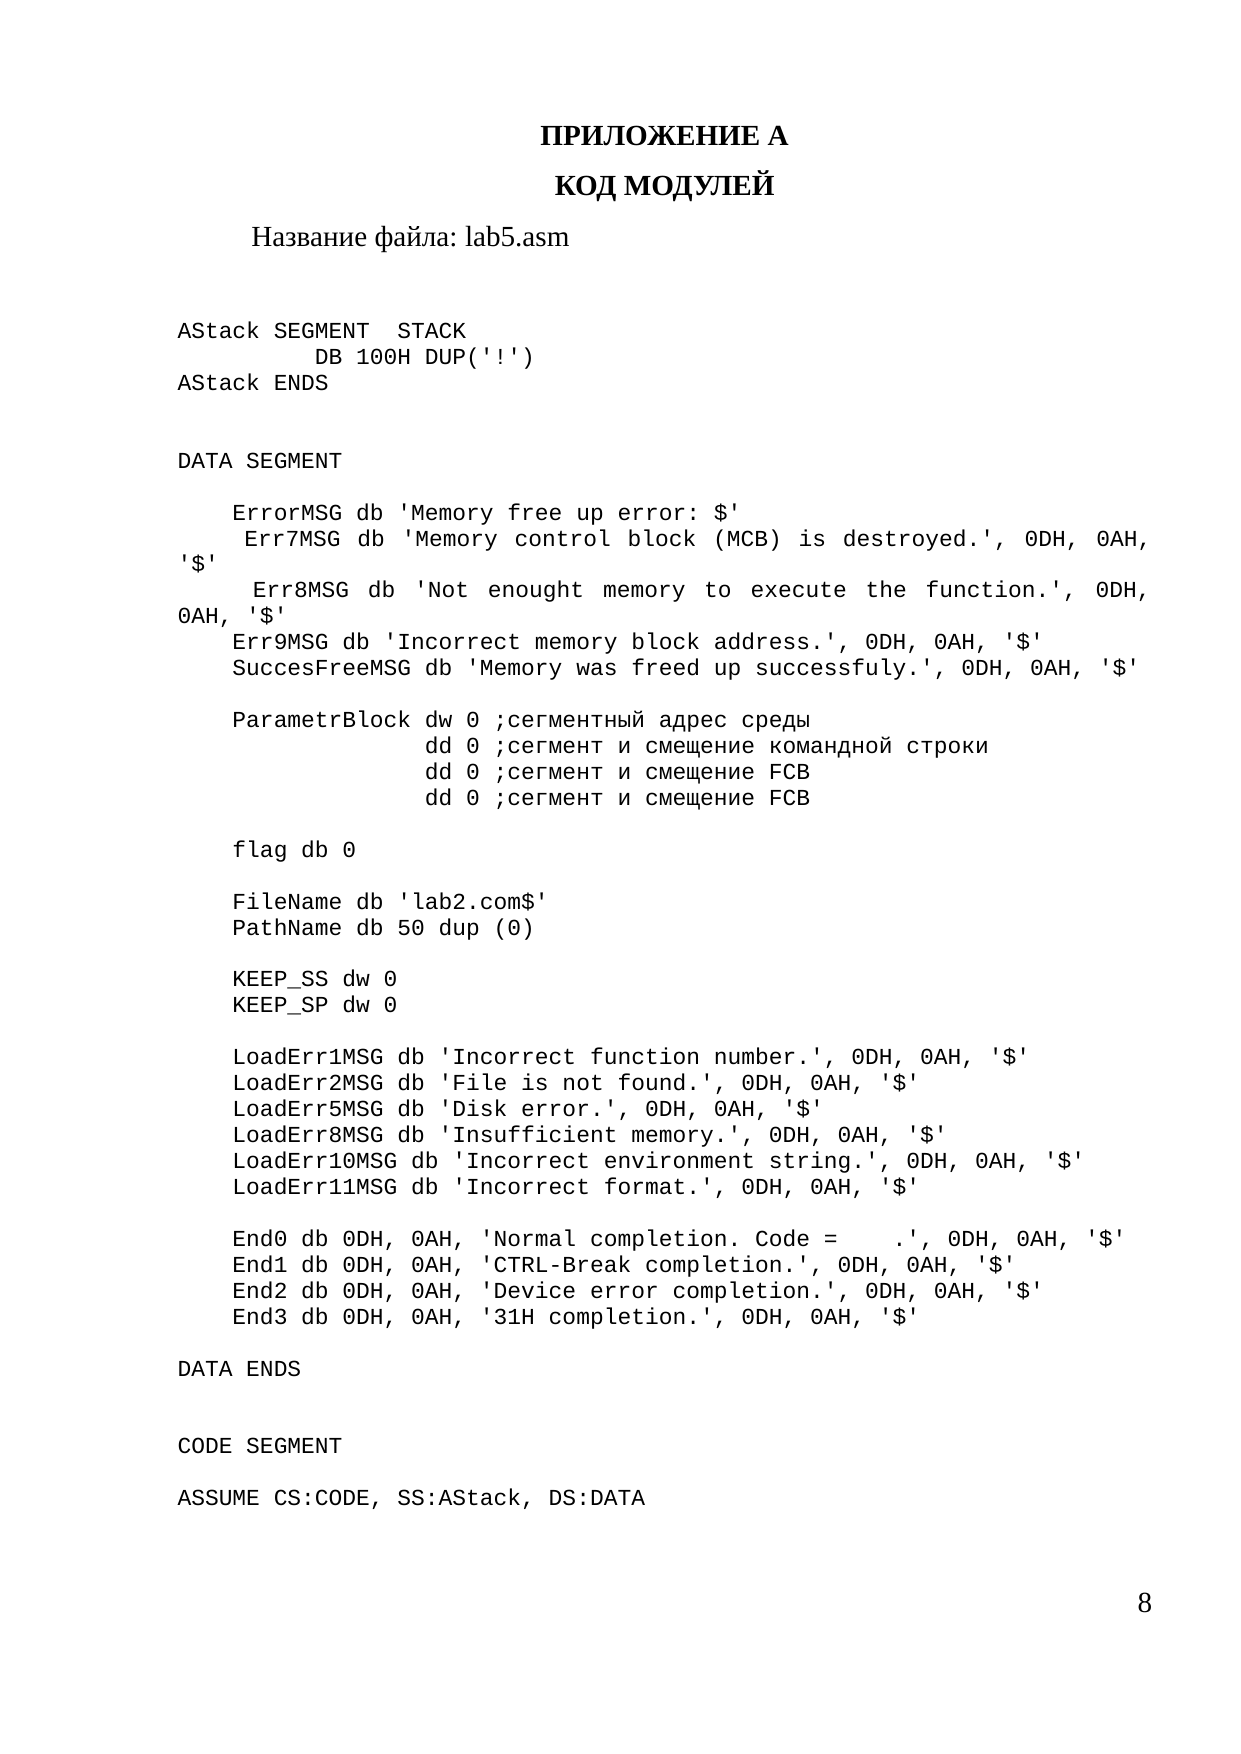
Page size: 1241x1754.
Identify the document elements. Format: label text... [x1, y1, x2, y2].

subtitle Приложение А код модулей [177, 118, 1152, 202]
text End3 db 0DH, 0AH, '31H completion.', 0DH, 0AH, '$' [177, 1305, 1152, 1331]
text LoadErr2MSG db 'File is not found.', 0DH, 0AH, '$' [177, 1072, 1152, 1097]
text LoadErr8MSG db 'Insufficient memory.', 0DH, 0AH, '$' [177, 1123, 1152, 1149]
text KEEP_SP dw 0 [177, 994, 1152, 1020]
text LoadErr1MSG db 'Incorrect function number.', 0DH, 0AH, '$' [177, 1046, 1152, 1072]
text Название файла: lab5.asm [177, 219, 1152, 252]
text KEEP_SS dw 0 [177, 968, 1152, 994]
text flag db 0 [177, 838, 1152, 864]
text LoadErr11MSG db 'Incorrect format.', 0DH, 0AH, '$' [177, 1175, 1152, 1201]
text DATA ENDS [177, 1357, 1152, 1383]
text ErrorMSG db 'Memory free up error: $' [177, 501, 1152, 527]
text CODE SEGMENT [177, 1435, 1152, 1461]
text Err9MSG db 'Incorrect memory block address.', 0DH, 0AH, '$' [177, 631, 1152, 657]
text LoadErr10MSG db 'Incorrect environment string.', 0DH, 0AH, '$' [177, 1149, 1152, 1175]
text ASSUME CS:CODE, SS:AStack, DS:DATA [177, 1487, 1152, 1512]
text DATA SEGMENT [177, 449, 1152, 475]
text FileName db 'lab2.com$' [177, 890, 1152, 916]
text Err7MSG db 'Memory control block (MCB) is destroyed.', 0DH, 0AH, '$' [177, 527, 1152, 579]
text DB 100H DUP('!') [177, 345, 1152, 371]
text Err8MSG db 'Not enought memory to execute the function.', 0DH, 0AH, '$' [177, 579, 1152, 631]
text SuccesFreeMSG db 'Memory was freed up successfuly.', 0DH, 0AH, '$' [177, 657, 1152, 682]
text LoadErr5MSG db 'Disk error.', 0DH, 0AH, '$' [177, 1097, 1152, 1123]
text dd 0 ;сегмент и смещение FCB [177, 760, 1152, 786]
text End1 db 0DH, 0AH, 'CTRL-Break completion.', 0DH, 0AH, '$' [177, 1253, 1152, 1279]
text End0 db 0DH, 0AH, 'Normal completion. Code = .', 0DH, 0AH, '$' [177, 1227, 1152, 1253]
text AStack ENDS [177, 371, 1152, 397]
text End2 db 0DH, 0AH, 'Device error completion.', 0DH, 0AH, '$' [177, 1279, 1152, 1305]
text PathName db 50 dup (0) [177, 916, 1152, 942]
text AStack SEGMENT STACK [177, 319, 1152, 345]
text ParametrBlock dw 0 ;сегментный адрес среды [177, 708, 1152, 734]
text dd 0 ;сегмент и смещение командной строки [177, 734, 1152, 760]
text dd 0 ;сегмент и смещение FCB [177, 786, 1152, 812]
